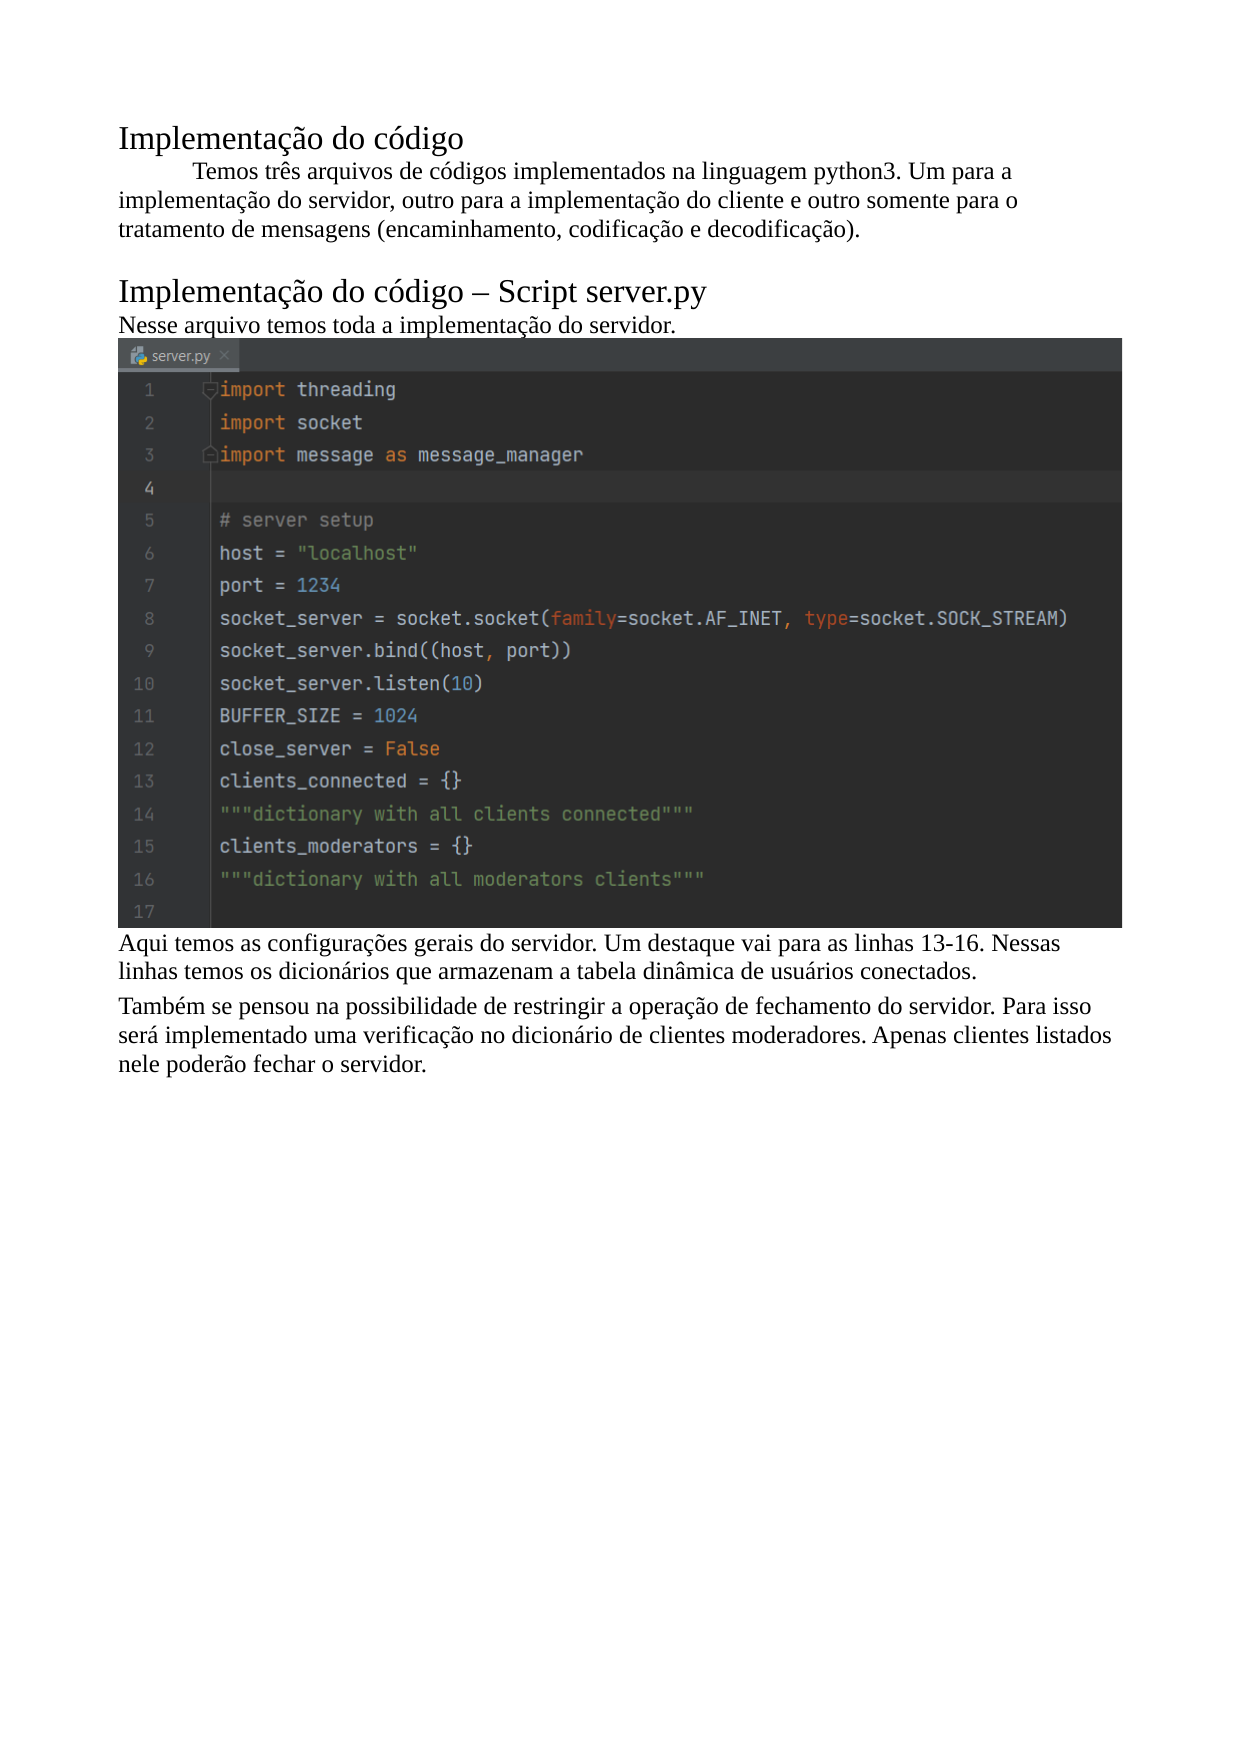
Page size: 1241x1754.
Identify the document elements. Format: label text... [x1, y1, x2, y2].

picture [118, 338, 1123, 928]
text Implementação do código – Script server.py [118, 271, 1122, 310]
text Temos três arquivos de códigos implementados na linguagem python3. Um para a implementação do servidor, outro para a implementação do cliente e outro somente para o tratamento de mensagens (encaminhamento, codificação e decodificação). [118, 156, 1122, 243]
text Aqui temos as configurações gerais do servidor. Um destaque vai para as linhas 13-16. Nessas linhas temos os dicionários que armazenam a tabela dinâmica de usuários conectados. [118, 928, 1122, 985]
text Também se pensou na possibilidade de restringir a operação de fechamento do servidor. Para isso será implementado uma verificação no dicionário de clientes moderadores. Apenas clientes listados nele poderão fechar o servidor. [118, 991, 1122, 1077]
text Implementação do código [118, 118, 1122, 156]
text Nesse arquivo temos toda a implementação do servidor. [118, 310, 1122, 338]
